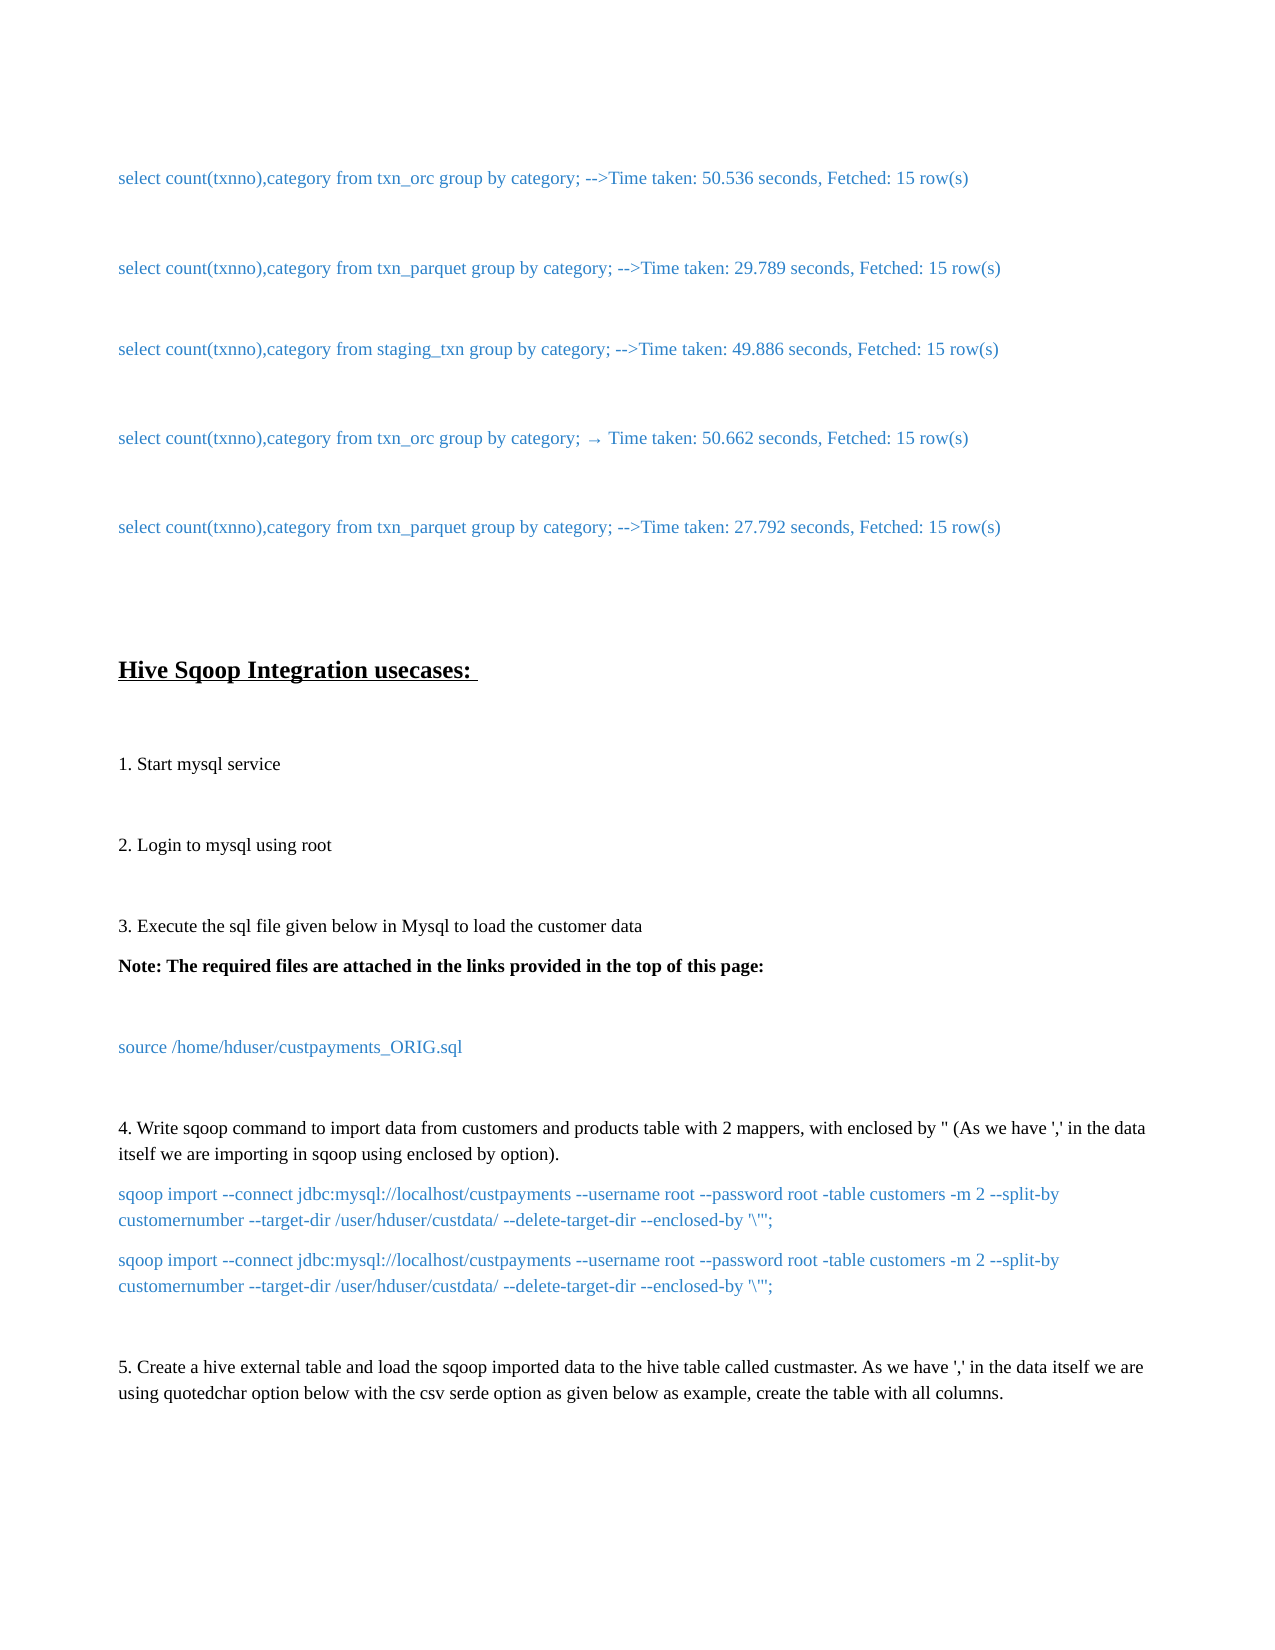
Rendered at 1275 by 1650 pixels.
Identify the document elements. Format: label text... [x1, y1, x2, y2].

text 5. Create a hive external table and load the sqoop imported data to the hive table called custmaster. As we have ',' in the data itself we are using quotedchar option below with the csv serde option as given below as example, create the table with all columns. [118, 1356, 1157, 1403]
text select count(txnno),category from staging_txn group by category; -->Time taken: 49.886 seconds, Fetched: 15 row(s) [118, 337, 1008, 359]
text select count(txnno),category from txn_orc group by category; -->Time taken: 50.536 seconds, Fetched: 15 row(s) [118, 167, 1008, 189]
text select count(txnno),category from txn_orc group by category; → Time taken: 50.662 seconds, Fetched: 15 row(s) [118, 427, 1008, 448]
text 3. Execute the sql file given below in Mysql to load the customer data [118, 915, 1157, 936]
text select count(txnno),category from txn_parquet group by category; -->Time taken: 27.792 seconds, Fetched: 15 row(s) [118, 516, 1008, 538]
text 4. Write sqoop command to import data from customers and products table with 2 mappers, with enclosed by " (As we have ',' in the data itself we are importing in sqoop using enclosed by option). [118, 1117, 1157, 1164]
text sqoop import --connect jdbc:mysql://localhost/custpayments --username root --password root -table customers -m 2 --split-by customernumber --target-dir /user/hduser/custdata/ --delete-target-dir --enclosed-by '\"'; [118, 1249, 1157, 1297]
text 2. Login to mysql using root [118, 834, 1157, 856]
text Hive Sqoop Integration usecases: [118, 655, 1157, 684]
text sqoop import --connect jdbc:mysql://localhost/custpayments --username root --password root -table customers -m 2 --split-by customernumber --target-dir /user/hduser/custdata/ --delete-target-dir --enclosed-by '\"'; [118, 1183, 1157, 1231]
text select count(txnno),category from txn_parquet group by category; -->Time taken: 29.789 seconds, Fetched: 15 row(s) [118, 257, 1008, 278]
text 1. Start mysql service [118, 753, 1157, 775]
text source /home/hduser/custpayments_ORIG.sql [118, 1036, 1157, 1058]
text Note: The required files are attached in the links provided in the top of this page: [118, 955, 1157, 977]
